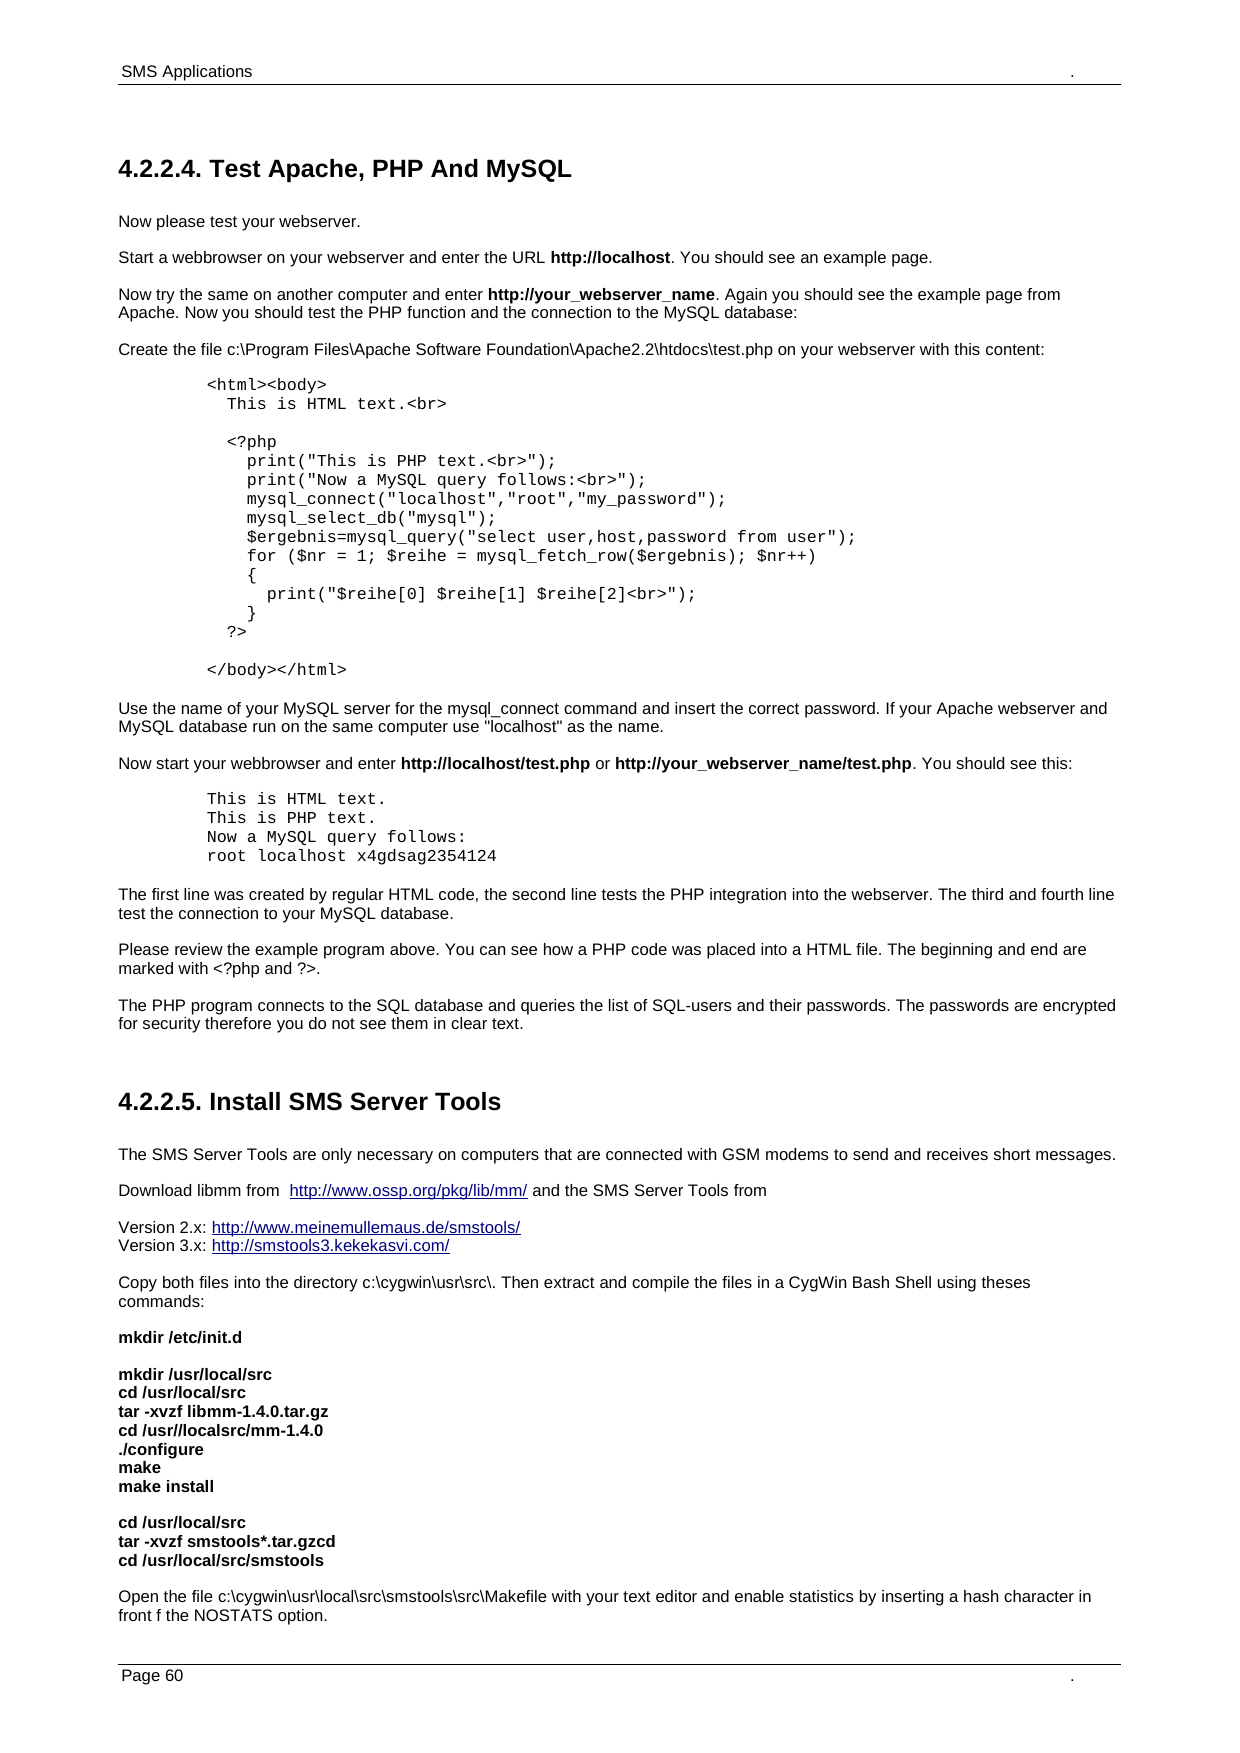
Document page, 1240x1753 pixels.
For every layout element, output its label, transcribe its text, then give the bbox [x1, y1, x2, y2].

text <?php print("This is PHP text.<br>"); print("Now a MySQL query follows:<br>"); mysql_connect("localhost","root","my_password"); mysql_select_db("mysql"); $ergebnis=mysql_query("select user,host,password from user"); for ($nr = 1; $reihe = mysql_fetch_row($ergebnis); $nr++) { print("$reihe[0] $reihe[1] $reihe[2]<br>"); } ?> [207, 433, 1121, 661]
text Download libmm from http://www.ossp.org/pkg/lib/mm/ and the SMS Server Tools from [118, 1181, 1121, 1200]
text <html><body> This is HTML text.<br> [207, 377, 1121, 433]
text This is HTML text. [207, 791, 1121, 809]
text Start a webbrowser on your webserver and enter the URL http://localhost. You should see an example page. [118, 248, 1121, 267]
text Now start your webbrowser and enter http://localhost/test.php or http://your_webserver_name/test.php. You should see this: [118, 754, 1121, 773]
text The PHP program connects to the SQL database and queries the list of SQL-users and their passwords. The passwords are encrypted for security therefore you do not see them in clear text. [118, 996, 1121, 1033]
subtitle Test Apache, PHP And MySQL [118, 154, 1121, 182]
text Open the file c:\cygwin\usr\local\src\smstools\src\Makefile with your text editor and enable statistics by inserting a hash character in front f the NOSTATS option. [118, 1588, 1121, 1625]
text </body></html> [207, 661, 1121, 680]
text root localhost x4gdsag2354124 [207, 847, 1121, 866]
text Please review the example program above. You can see how a PHP code was placed into a HTML file. The beginning and end are marked with <?php and ?>. [118, 941, 1121, 978]
text cd /usr/local/src tar -xvzf smstools*.tar.gzcd cd /usr/local/src/smstools [118, 1514, 1121, 1570]
text Create the file c:\Program Files\Apache Software Foundation\Apache2.2\htdocs\test.php on your webserver with this content: [118, 340, 1121, 359]
text Use the name of your MySQL server for the mysql_connect command and insert the correct password. If your Apache webserver and MySQL database run on the same computer use "localhost" as the name. [118, 699, 1121, 736]
text Now try the same on another computer and enter http://your_webserver_name. Again you should see the example page from Apache. Now you should test the PHP function and the connection to the MySQL database: [118, 285, 1121, 322]
text Version 2.x: http://www.meinemullemaus.de/smstools/ Version 3.x: http://smstools3.kekekasvi.com/ [118, 1218, 1121, 1255]
text mkdir /etc/init.d [118, 1328, 1121, 1347]
text mkdir /usr/local/src cd /usr/local/src tar -xvzf libmm-1.4.0.tar.gz cd /usr//localsrc/mm-1.4.0 ./configure make make install [118, 1365, 1121, 1496]
subtitle Install SMS Server Tools [118, 1087, 1121, 1115]
text The first line was created by regular HTML code, the second line tests the PHP integration into the webserver. The third and fourth line test the connection to your MySQL database. [118, 885, 1121, 923]
text The SMS Server Tools are only necessary on computers that are connected with GSM modems to send and receives short messages. [118, 1145, 1121, 1164]
text Now a MySQL query follows: [207, 828, 1121, 847]
text This is PHP text. [207, 809, 1121, 828]
text Now please test your webserver. [118, 212, 1121, 231]
text Copy both files into the directory c:\cygwin\usr\src\. Then extract and compile the files in a CygWin Bash Shell using theses commands: [118, 1273, 1121, 1311]
